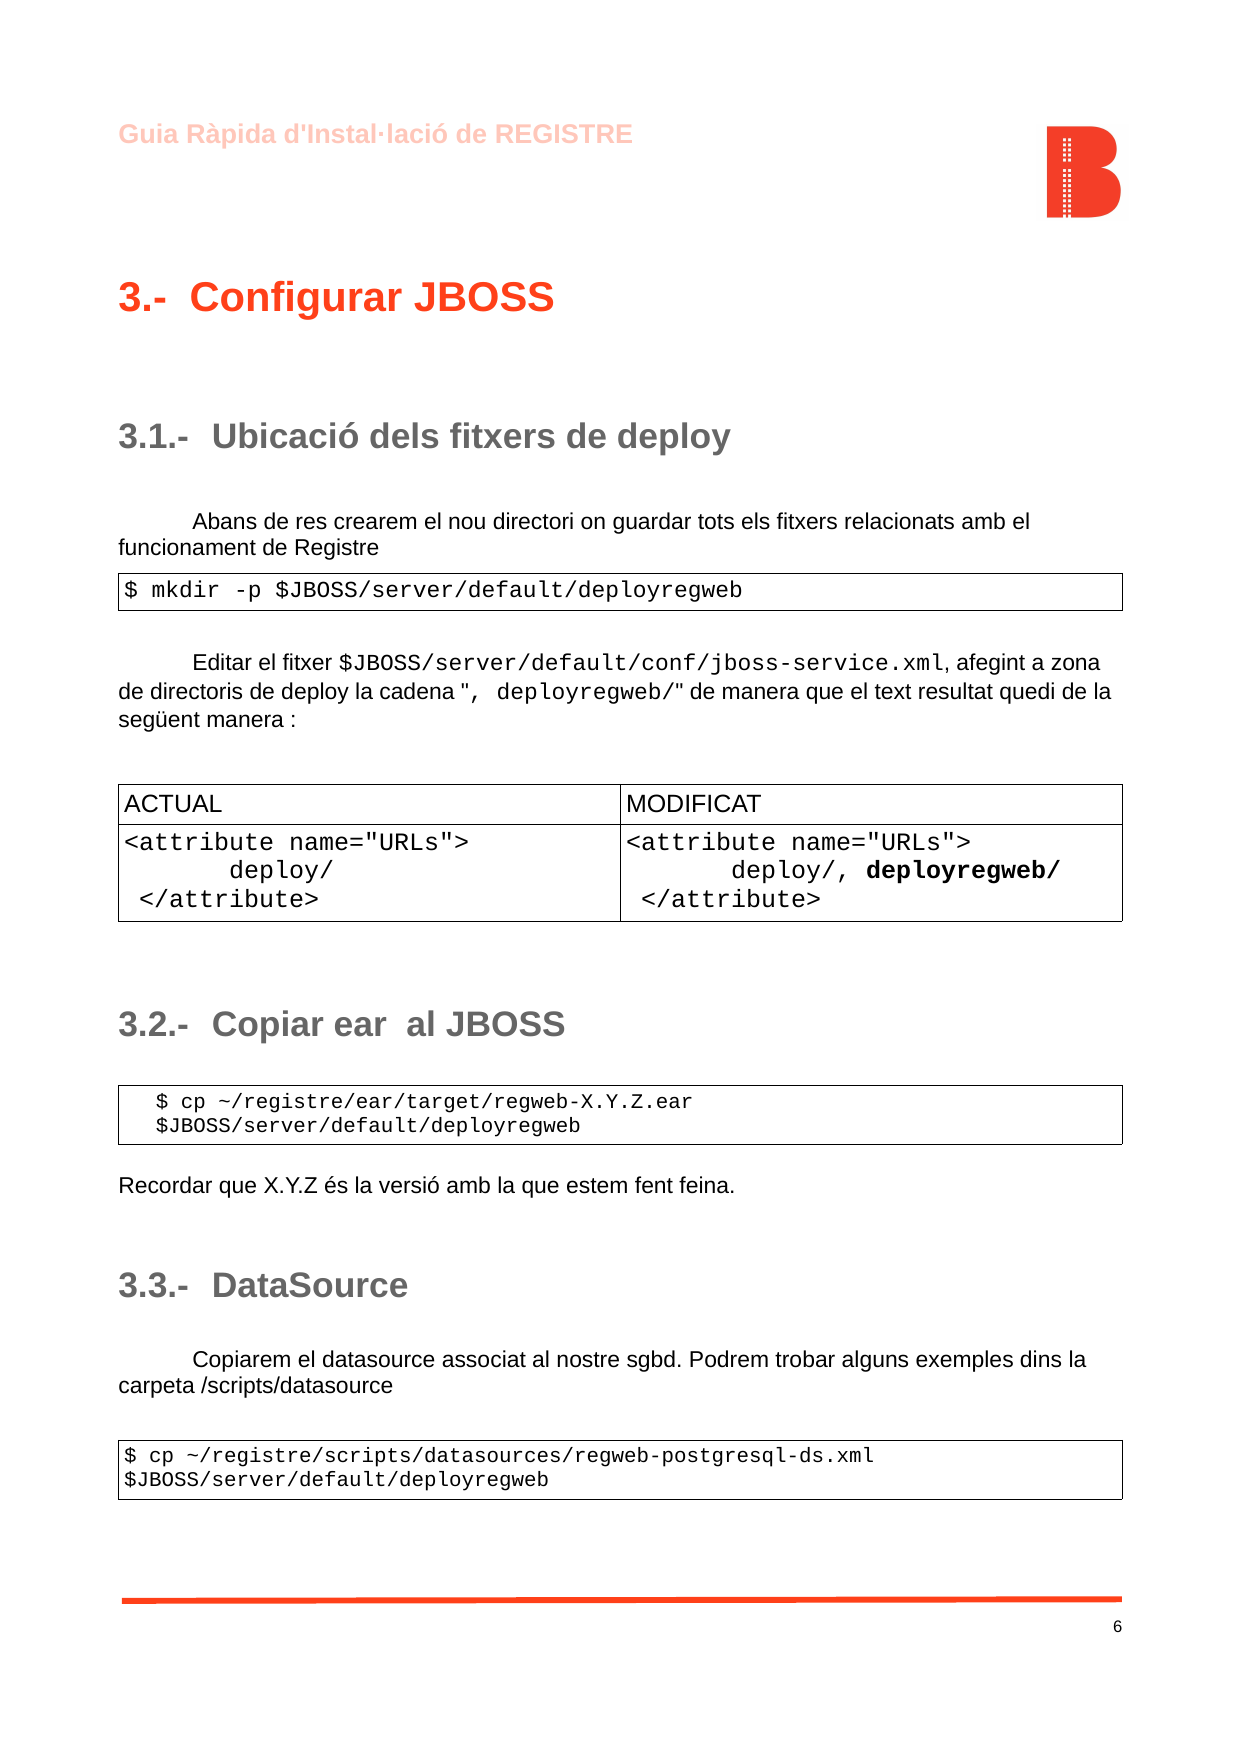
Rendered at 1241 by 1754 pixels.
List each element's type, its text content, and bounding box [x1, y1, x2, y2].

text Copiarem el datasource associat al nostre sgbd. Podrem trobar alguns exemples dins la carpeta /scripts/datasource [118, 1346, 1122, 1399]
table_header ACTUAL [119, 785, 620, 824]
table_header $ cp ~/registre/scripts/datasources/regweb-postgresql-ds.xml $JBOSS/server/default/deployregweb [119, 1441, 1122, 1498]
text Editar el fitxer $JBOSS/server/default/conf/jboss-service.xml, afegint a zona de directoris de deploy la cadena ", deployregweb/" de manera que el text resultat quedi de la següent manera : [118, 649, 1122, 732]
picture [1036, 124, 1130, 221]
text Recordar que X.Y.Z és la versió amb la que estem fent feina. [118, 1172, 1122, 1199]
table_cell <attribute name="URLs"> deploy/, deployregweb/ </attribute> [621, 825, 1122, 921]
table_header $ cp ~/registre/ear/target/regweb-X.Y.Z.ear $JBOSS/server/default/deployregweb [119, 1086, 1122, 1144]
text Abans de res crearem el nou directori on guardar tots els fitxers relacionats amb el funcionament de Registre [118, 508, 1122, 560]
table_header MODIFICAT [621, 785, 1122, 824]
subtitle Configurar JBOSS [118, 273, 1122, 321]
table_header $ mkdir -p $JBOSS/server/default/deployregweb [119, 574, 1122, 610]
table_cell <attribute name="URLs"> deploy/ </attribute> [119, 825, 620, 921]
subtitle Ubicació dels fitxers de deploy [118, 416, 1122, 456]
subtitle Copiar ear al JBOSS [118, 1003, 1122, 1044]
subtitle DataSource [118, 1264, 1122, 1305]
